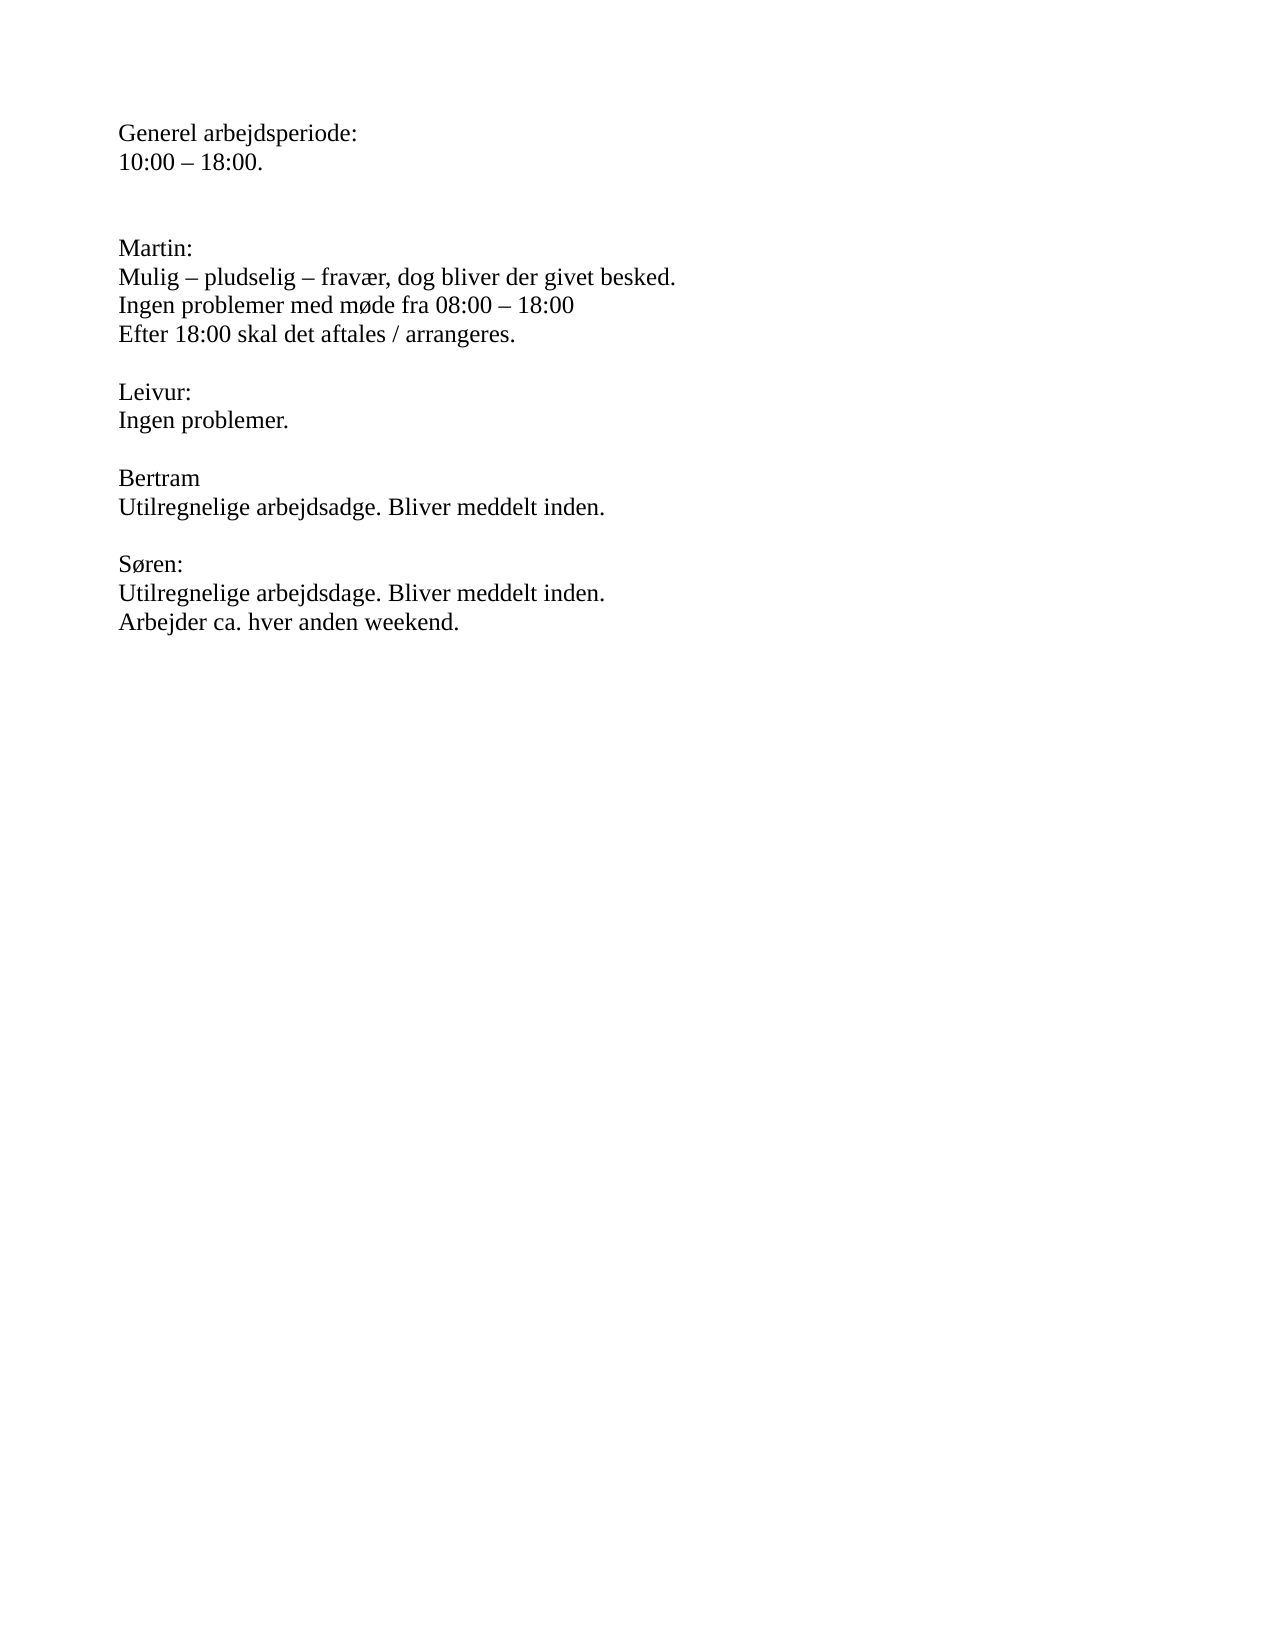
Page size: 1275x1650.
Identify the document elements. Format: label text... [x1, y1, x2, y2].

text Generel arbejdsperiode: 10:00 – 18:00. [118, 118, 1157, 176]
text Arbejder ca. hver anden weekend. [118, 607, 1157, 636]
text Leivur: [118, 377, 1157, 406]
text Bertram Utilregnelige arbejdsadge. Bliver meddelt inden. [118, 463, 1157, 521]
text Søren: [118, 521, 1157, 578]
text Utilregnelige arbejdsdage. Bliver meddelt inden. [118, 578, 1157, 607]
text Ingen problemer. [118, 406, 1157, 434]
text Martin: Mulig – pludselig – fravær, dog bliver der givet besked. Ingen problemer med møde fra 08:00 – 18:00 Efter 18:00 skal det aftales / arrangeres. [118, 233, 1157, 348]
